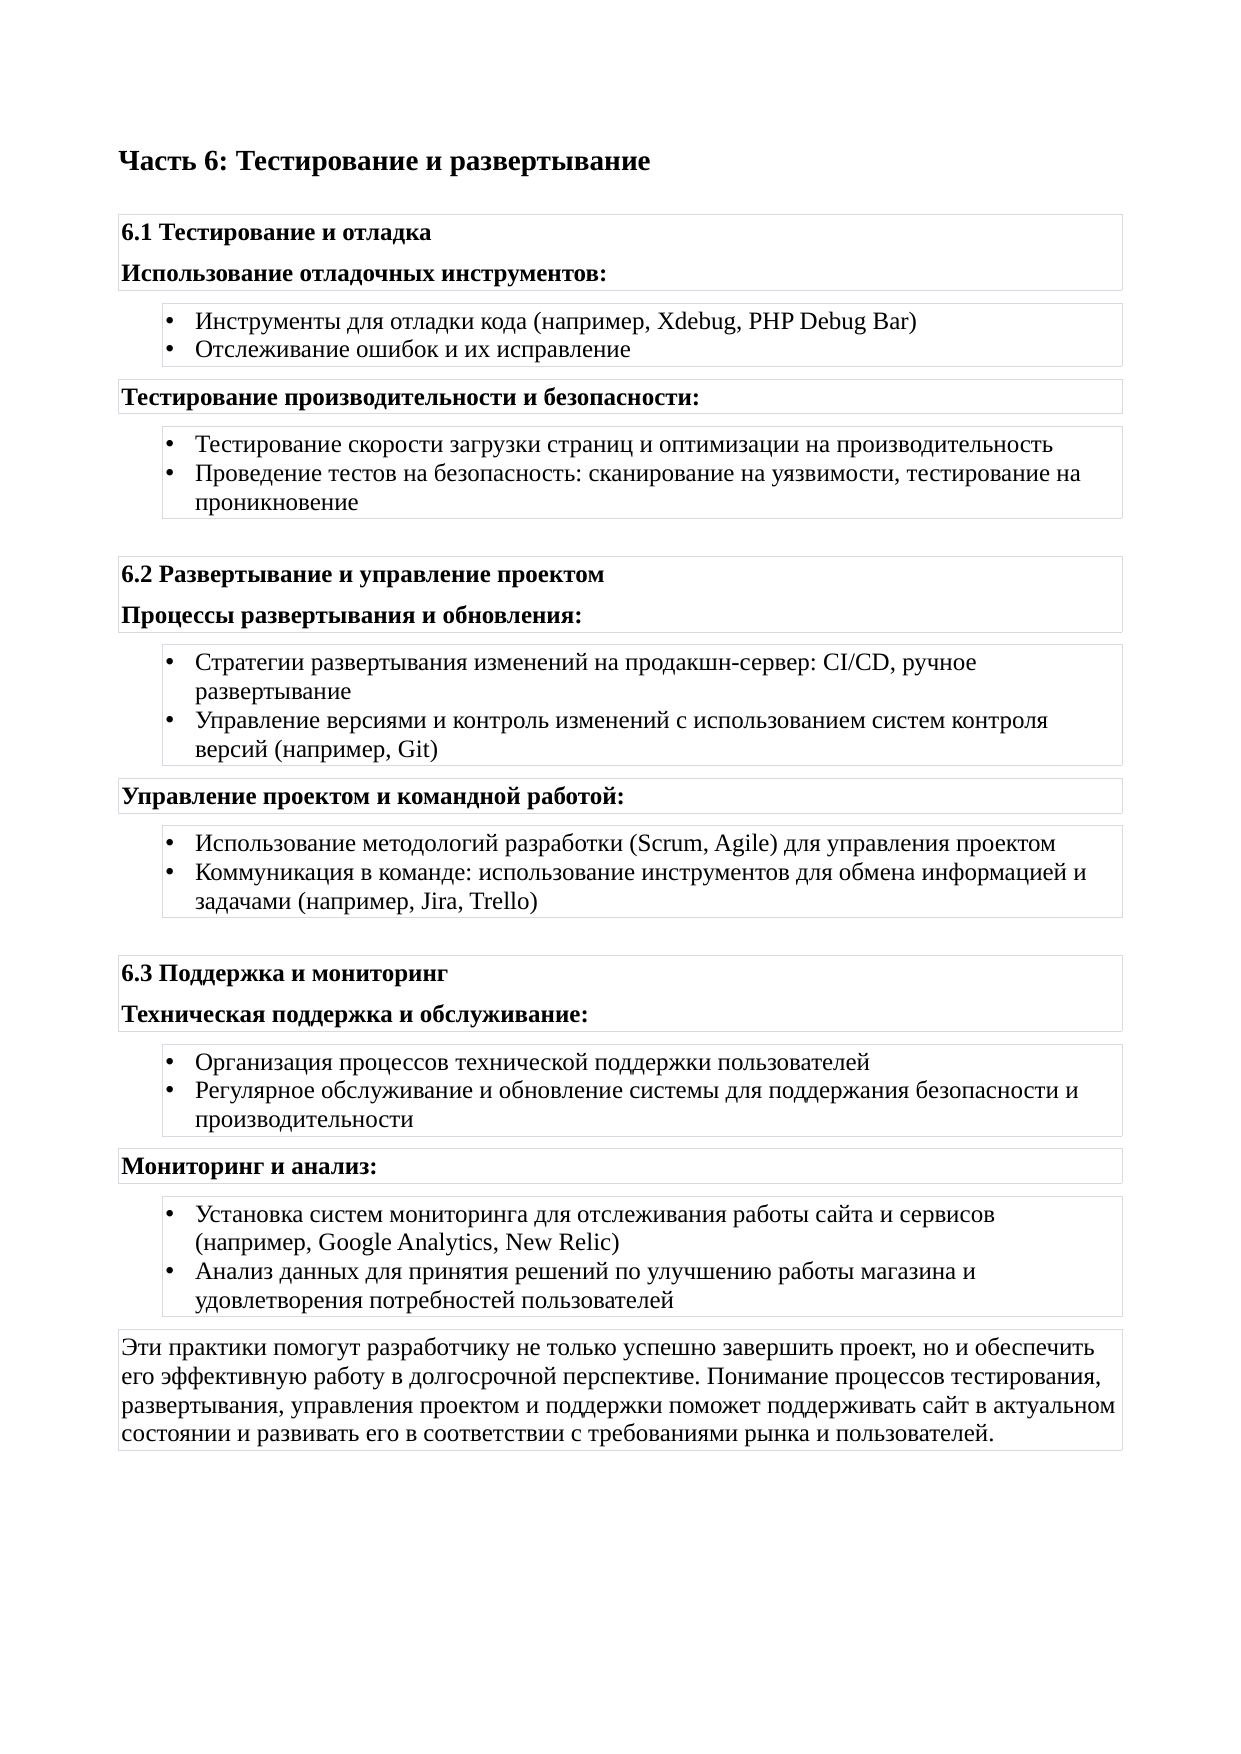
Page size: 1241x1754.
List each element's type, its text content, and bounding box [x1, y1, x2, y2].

subtitle 6.3 Поддержка и мониторинг [119, 956, 1122, 987]
list Коммуникация в команде: использование инструментов для обмена информацией и задачами (например, Jira, Trello) [163, 854, 1122, 917]
text Техническая поддержка и обслуживание: [119, 996, 1122, 1031]
subtitle Часть 6: Тестирование и развертывание [118, 143, 1122, 177]
text Использование отладочных инструментов: [119, 255, 1122, 290]
subtitle 6.1 Тестирование и отладка [119, 215, 1122, 246]
list Анализ данных для принятия решений по улучшению работы магазина и удовлетворения потребностей пользователей [163, 1253, 1122, 1316]
text Управление проектом и командной работой: [119, 779, 1122, 813]
text Мониторинг и анализ: [119, 1149, 1122, 1183]
text Эти практики помогут разработчику не только успешно завершить проект, но и обеспечить его эффективную работу в долгосрочной перспективе. Понимание процессов тестирования, развертывания, управления проектом и поддержки поможет поддерживать сайт в актуальном состоянии и развивать его в соответствии с требованиями рынка и пользователей. [119, 1330, 1122, 1450]
list Управление версиями и контроль изменений с использованием систем контроля версий (например, Git) [163, 702, 1122, 765]
subtitle 6.2 Развертывание и управление проектом [119, 557, 1122, 588]
list Инструменты для отладки кода (например, Xdebug, PHP Debug Bar) [163, 304, 1122, 331]
list Использование методологий разработки (Scrum, Agile) для управления проектом [163, 826, 1122, 854]
text Тестирование производительности и безопасности: [119, 380, 1122, 413]
list Проведение тестов на безопасность: сканирование на уязвимости, тестирование на проникновение [163, 455, 1122, 518]
list Тестирование скорости загрузки страниц и оптимизации на производительность [163, 427, 1122, 455]
list Установка систем мониторинга для отслеживания работы сайта и сервисов (например, Google Analytics, New Relic) [163, 1197, 1122, 1253]
list Регулярное обслуживание и обновление системы для поддержания безопасности и производительности [163, 1072, 1122, 1136]
list Организация процессов технической поддержки пользователей [163, 1045, 1122, 1072]
text Процессы развертывания и обновления: [119, 597, 1122, 632]
list Стратегии развертывания изменений на продакшн-сервер: CI/CD, ручное развертывание [163, 645, 1122, 702]
list Отслеживание ошибок и их исправление [163, 331, 1122, 366]
